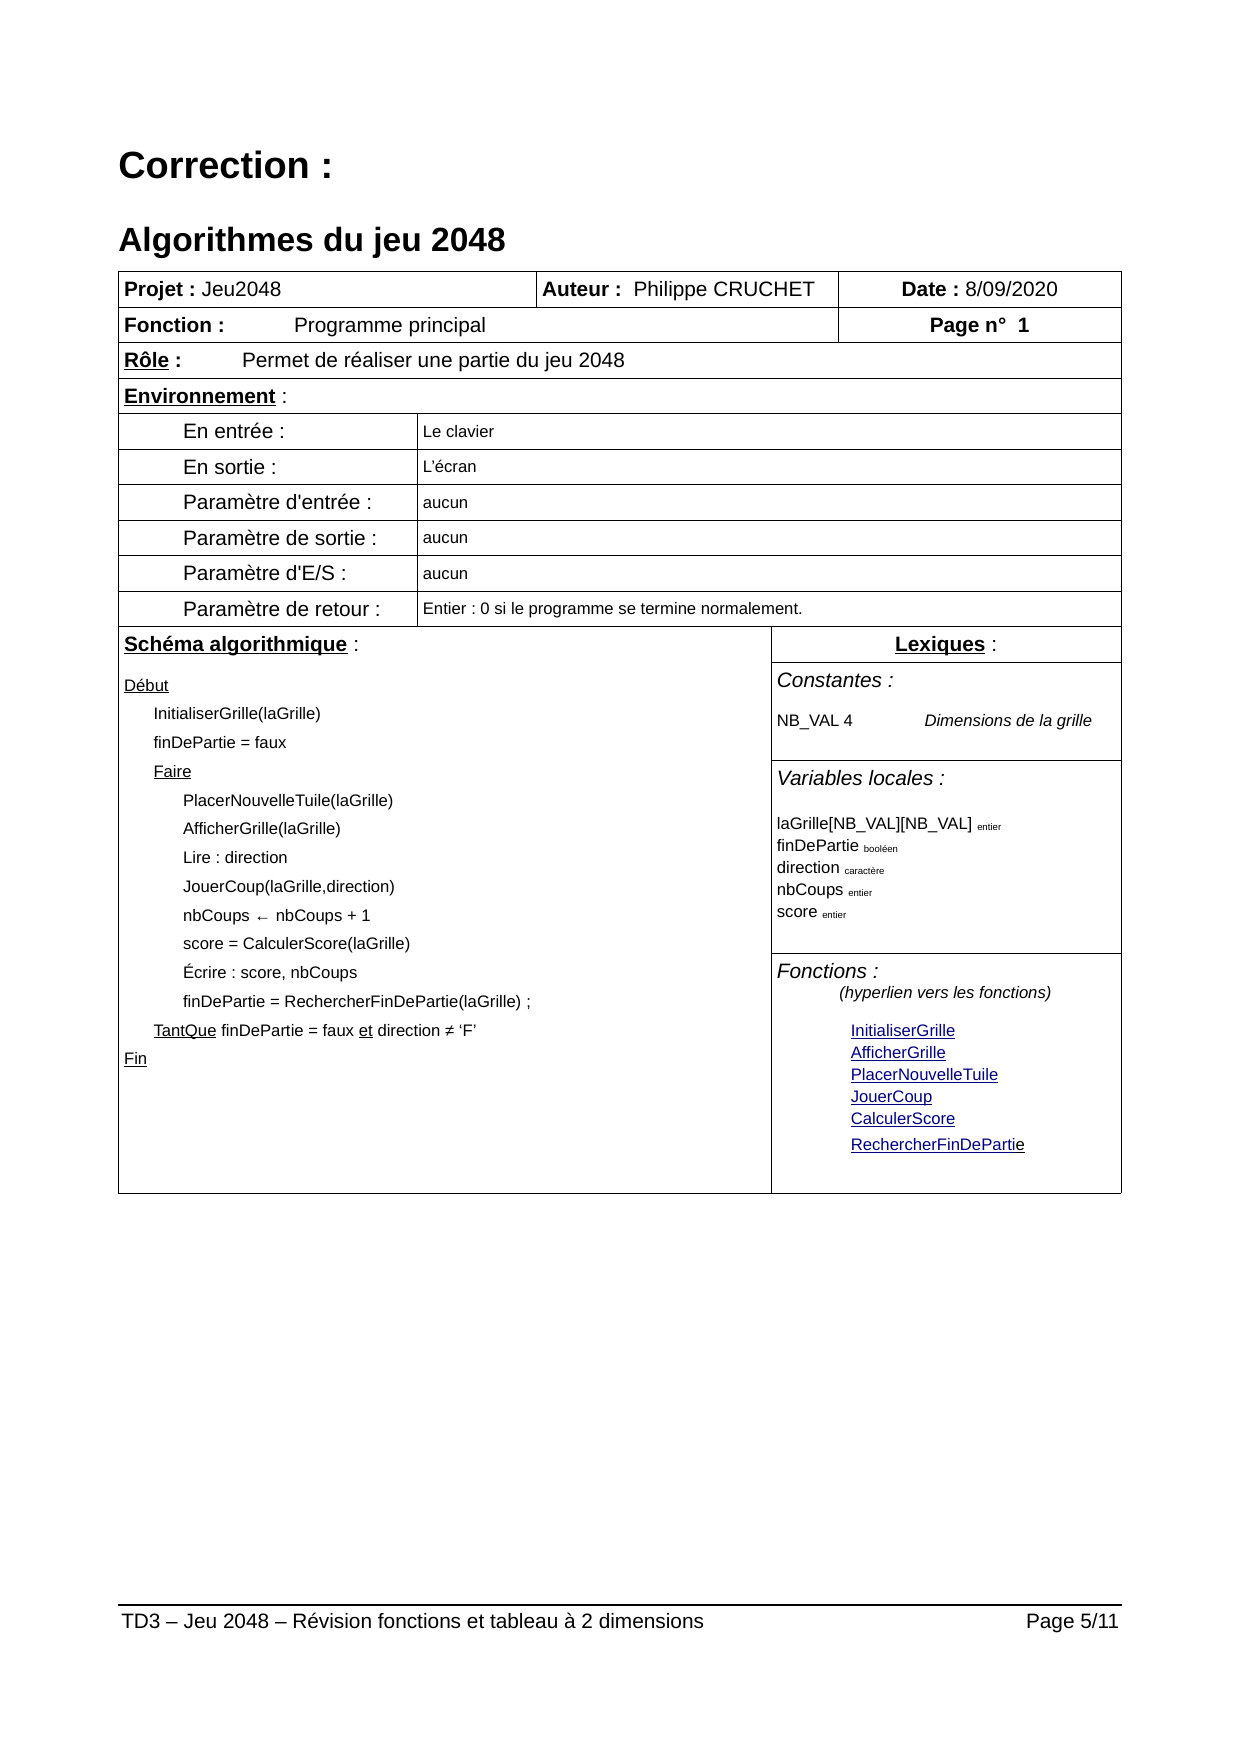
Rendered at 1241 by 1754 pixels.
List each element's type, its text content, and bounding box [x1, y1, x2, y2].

table_header Auteur : Philippe CRUCHET [537, 272, 838, 307]
table_cell Le clavier [418, 414, 1121, 449]
table_cell Schéma algorithmique : Début InitialiserGrille(laGrille) finDePartie = faux Faire PlacerNouvelleTuile(laGrille) AfficherGrille(laGrille) Lire : direction JouerCoup(laGrille,direction) nbCoups ← nbCoups + 1 score = CalculerScore(laGrille) Écrire : score, nbCoups finDePartie = RechercherFinDePartie(laGrille) ; TantQue finDePartie = faux et direction ≠ ‘F’ Fin [119, 627, 771, 1193]
table_cell En entrée : [119, 414, 417, 449]
table_cell Paramètre d'E/S : [119, 556, 417, 591]
table_cell Paramètre de retour : [119, 592, 417, 626]
table_header Projet : Jeu2048 [119, 272, 536, 307]
table_cell Paramètre d'entrée : [119, 485, 417, 520]
table_cell Environnement : [119, 379, 1121, 413]
table_cell Fonctions : (hyperlien vers les fonctions) InitialiserGrille AfficherGrille PlacerNouvelleTuile JouerCoup CalculerScore RechercherFinDePartie [772, 954, 1121, 1193]
table_cell Page n° 1 [839, 308, 1121, 342]
table_cell Fonction : Programme principal [119, 308, 838, 342]
table_cell Variables locales : laGrille[NB_VAL][NB_VAL] entier finDePartie booléen direction caractère nbCoups entier score entier [772, 761, 1121, 953]
subtitle Correction : [118, 143, 1122, 187]
table_cell aucun [418, 521, 1121, 555]
table_cell Entier : 0 si le programme se termine normalement. [418, 592, 1121, 626]
table_cell En sortie : [119, 450, 417, 484]
table_header Lexiques : [772, 627, 1121, 662]
table_cell L’écran [418, 450, 1121, 484]
table_cell aucun [418, 556, 1121, 591]
table_cell Paramètre de sortie : [119, 521, 417, 555]
table_cell aucun [418, 485, 1121, 520]
table_cell Constantes : NB_VAL 4 Dimensions de la grille [772, 663, 1121, 760]
subtitle Algorithmes du jeu 2048 [118, 220, 1122, 259]
table_cell Rôle : Permet de réaliser une partie du jeu 2048 [119, 343, 1121, 378]
table_header Date : 8/09/2020 [839, 272, 1121, 307]
